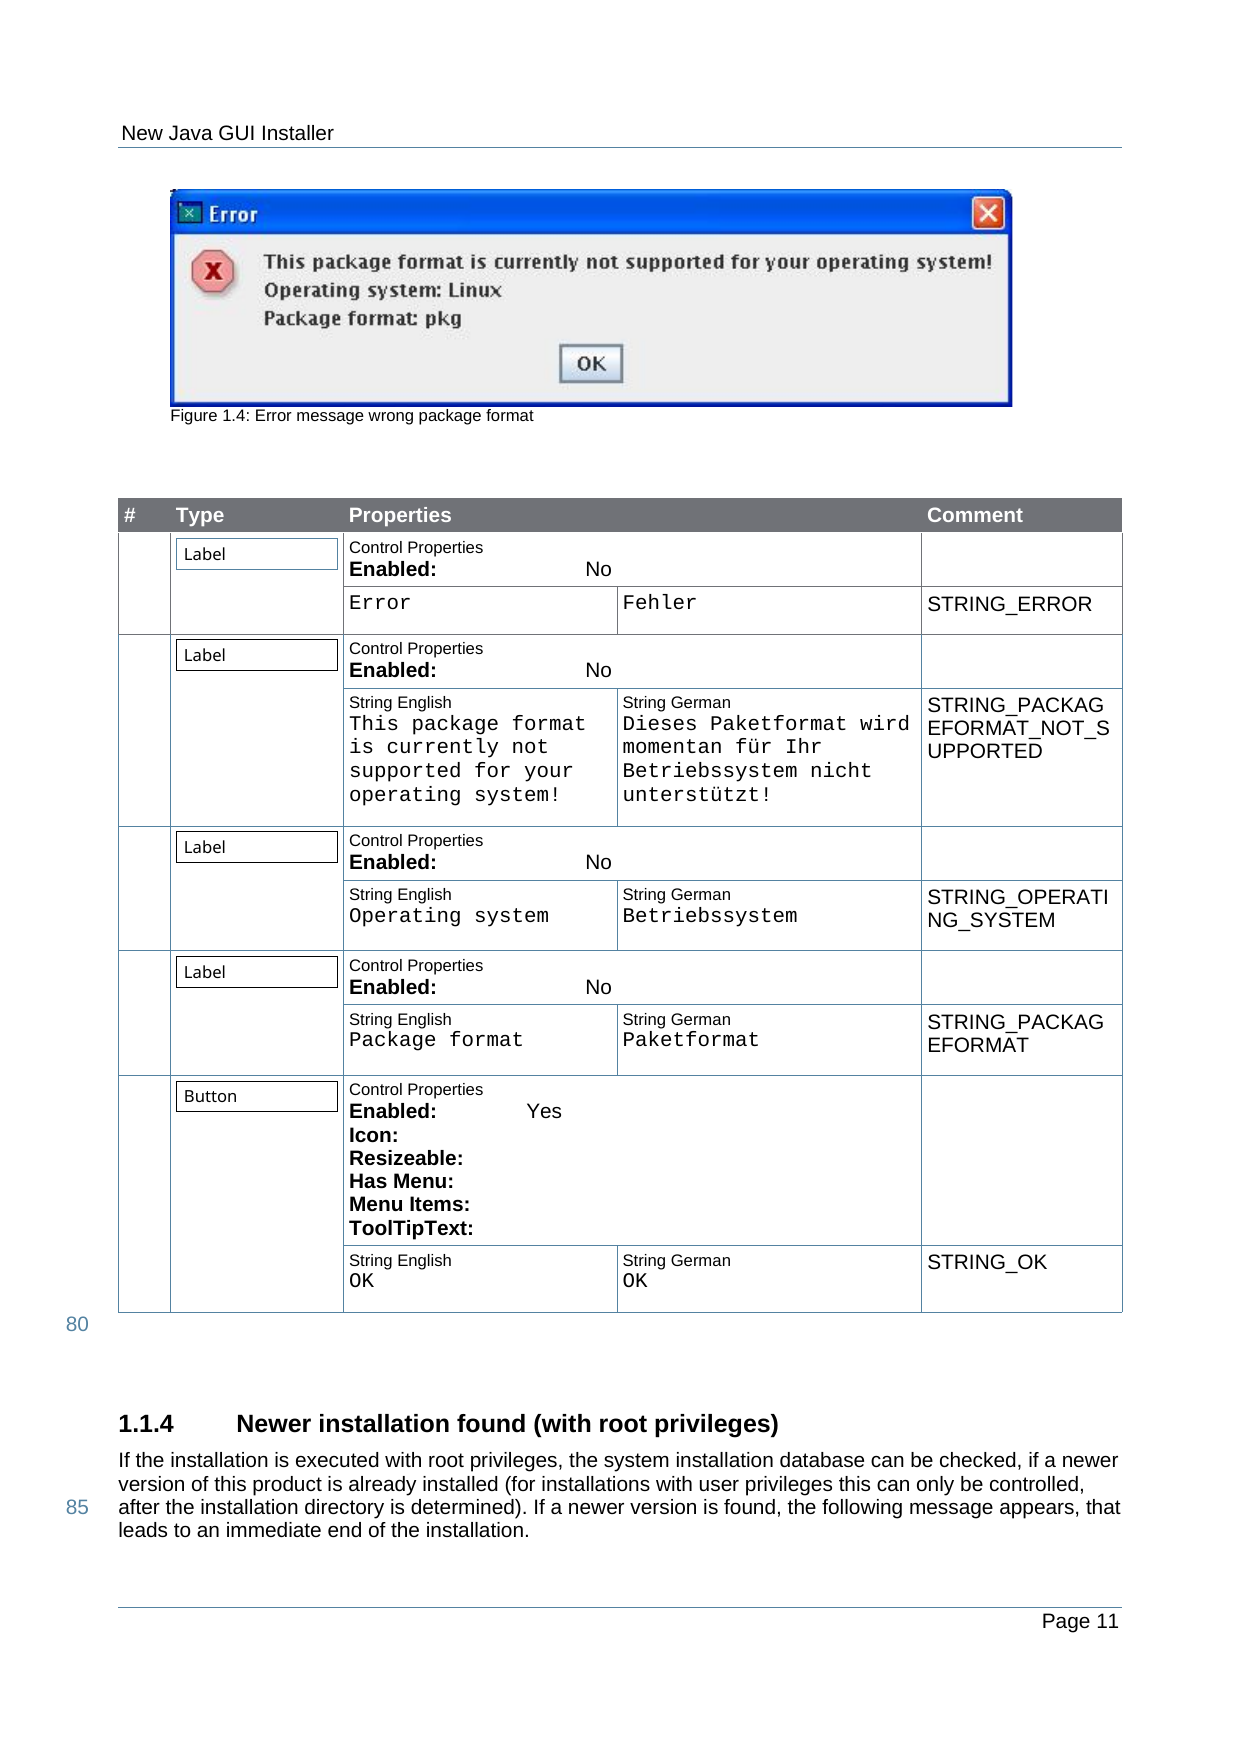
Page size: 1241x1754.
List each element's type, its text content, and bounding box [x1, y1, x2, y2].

table_header Properties [343, 498, 921, 532]
table_cell <#> [119, 827, 170, 950]
table_header Control Properties Enabled: No [344, 635, 921, 688]
table_cell String English Package format [344, 1005, 617, 1075]
table_cell <#> [119, 1076, 170, 1312]
table_cell String English OK [344, 1246, 617, 1312]
text If the installation is executed with root privileges, the system installation database can be checked, if a newer version of this product is already installed (for installations with user privileges this can only be controlled, after the installation directory is determined). If a newer version is found, the following message appears, that leads to an immediate end of the installation. [118, 1449, 1122, 1542]
table_header Control Properties Enabled: No [344, 827, 921, 880]
table_cell [171, 827, 343, 950]
table_cell String German Dieses Paketformat wird momentan für Ihr Betriebssystem nicht unterstützt! [618, 689, 921, 826]
table_cell String English This package format is currently not supported for your operating system! [344, 689, 617, 826]
table_cell String English Operating system [344, 881, 617, 950]
table_cell <#> [119, 635, 170, 826]
table_header [922, 1076, 1122, 1245]
table_cell [171, 533, 343, 634]
table_header Control Properties Enabled: Yes Icon: <Yes/No> Resizeable: <Yes/No> Has Menu: <Yes/No> Menu Items: <Specify Items Here> ToolTipText: <Specify Text Here> [344, 1076, 921, 1245]
table_cell Error [344, 587, 617, 634]
table_header Type [170, 498, 343, 532]
table_header Control Properties Enabled: No [344, 533, 921, 586]
subtitle Newer installation found (with root privileges) [118, 1409, 1122, 1437]
table_cell String German OK [618, 1246, 921, 1312]
table_cell STRING_PACKAGEFORMAT [922, 1005, 1122, 1075]
table_cell [171, 951, 343, 1075]
table_cell String German Paketformat [618, 1005, 921, 1075]
table_cell <#> [119, 951, 170, 1075]
table_cell String German Betriebssystem [618, 881, 921, 950]
table_header [922, 827, 1122, 880]
table_header [922, 533, 1122, 586]
table_header # [118, 498, 170, 532]
table_cell STRING_ERROR [922, 587, 1122, 634]
table_header Comment [921, 498, 1122, 532]
table_cell STRING_OK [922, 1246, 1122, 1312]
table_cell Fehler [618, 587, 921, 634]
text Figure 1.4: Error message wrong package format [170, 407, 1012, 425]
table_cell <#> [119, 533, 170, 634]
table_cell STRING_PACKAGEFORMAT_NOT_SUPPORTED [922, 689, 1122, 826]
table_header [922, 951, 1122, 1004]
table_cell [171, 1076, 343, 1312]
table_cell [171, 635, 343, 826]
table_cell STRING_OPERATING_SYSTEM [922, 881, 1122, 950]
picture [170, 189, 1013, 407]
table_header [922, 635, 1122, 688]
table_header Control Properties Enabled: No [344, 951, 921, 1004]
